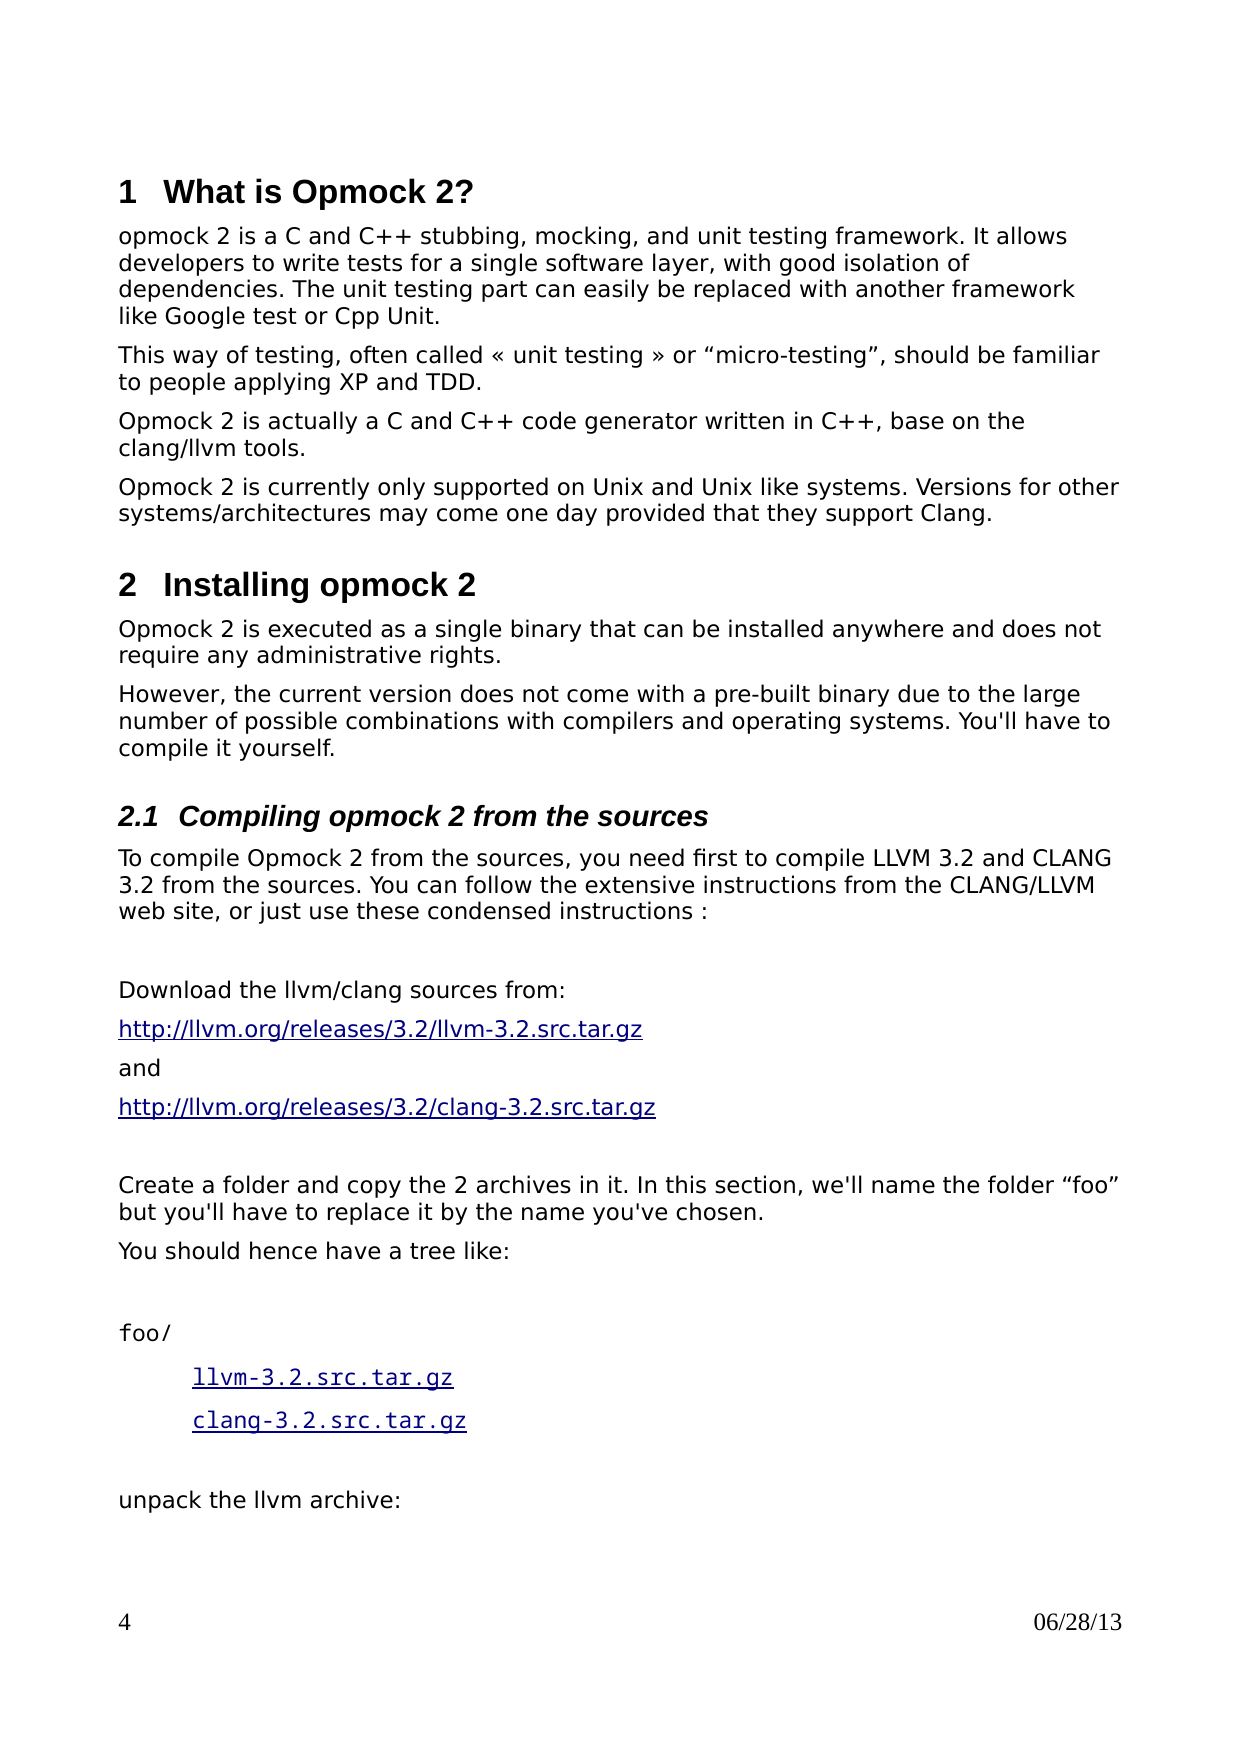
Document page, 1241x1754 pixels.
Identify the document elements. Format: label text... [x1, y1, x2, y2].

text This way of testing, often called « unit testing » or “micro-testing”, should be familiar to people applying XP and TDD. [118, 342, 1122, 396]
text You should hence have a tree like: [118, 1238, 1122, 1265]
subtitle Installing opmock 2 [118, 565, 1122, 603]
text http://llvm.org/releases/3.2/llvm-3.2.src.tar.gz [118, 1016, 1122, 1043]
text Create a folder and copy the 2 archives in it. In this section, we'll name the folder “foo” but you'll have to replace it by the name you've chosen. [118, 1173, 1122, 1226]
text To compile Opmock 2 from the sources, you need first to compile LLVM 3.2 and CLANG 3.2 from the sources. You can follow the extensive instructions from the CLANG/LLVM web site, or just use these condensed instructions : [118, 845, 1122, 925]
subtitle What is Opmock 2? [118, 172, 1122, 211]
text However, the current version does not come with a pre-built binary due to the large number of possible combinations with compilers and operating systems. You'll have to compile it yourself. [118, 682, 1122, 762]
text foo/ [118, 1317, 1122, 1348]
text unpack the llvm archive: [118, 1487, 1122, 1514]
text Opmock 2 is executed as a single binary that can be installed anywhere and does not require any administrative rights. [118, 616, 1122, 669]
text http://llvm.org/releases/3.2/clang-3.2.src.tar.gz [118, 1094, 1122, 1121]
text Opmock 2 is currently only supported on Unix and Unix like systems. Versions for other systems/architectures may come one day provided that they support Clang. [118, 474, 1122, 527]
subtitle Compiling opmock 2 from the sources [118, 799, 1122, 833]
text Download the llvm/clang sources from: [118, 977, 1122, 1003]
text clang-3.2.src.tar.gz [118, 1404, 1122, 1436]
text opmock 2 is a C and C++ stubbing, mocking, and unit testing framework. It allows developers to write tests for a single software layer, with good isolation of dependencies. The unit testing part can easily be replaced with another framework like Google test or Cpp Unit. [118, 223, 1122, 330]
text llvm-3.2.src.tar.gz [118, 1361, 1122, 1392]
text and [118, 1055, 1122, 1082]
text Opmock 2 is actually a C and C++ code generator written in C++, base on the clang/llvm tools. [118, 408, 1122, 461]
